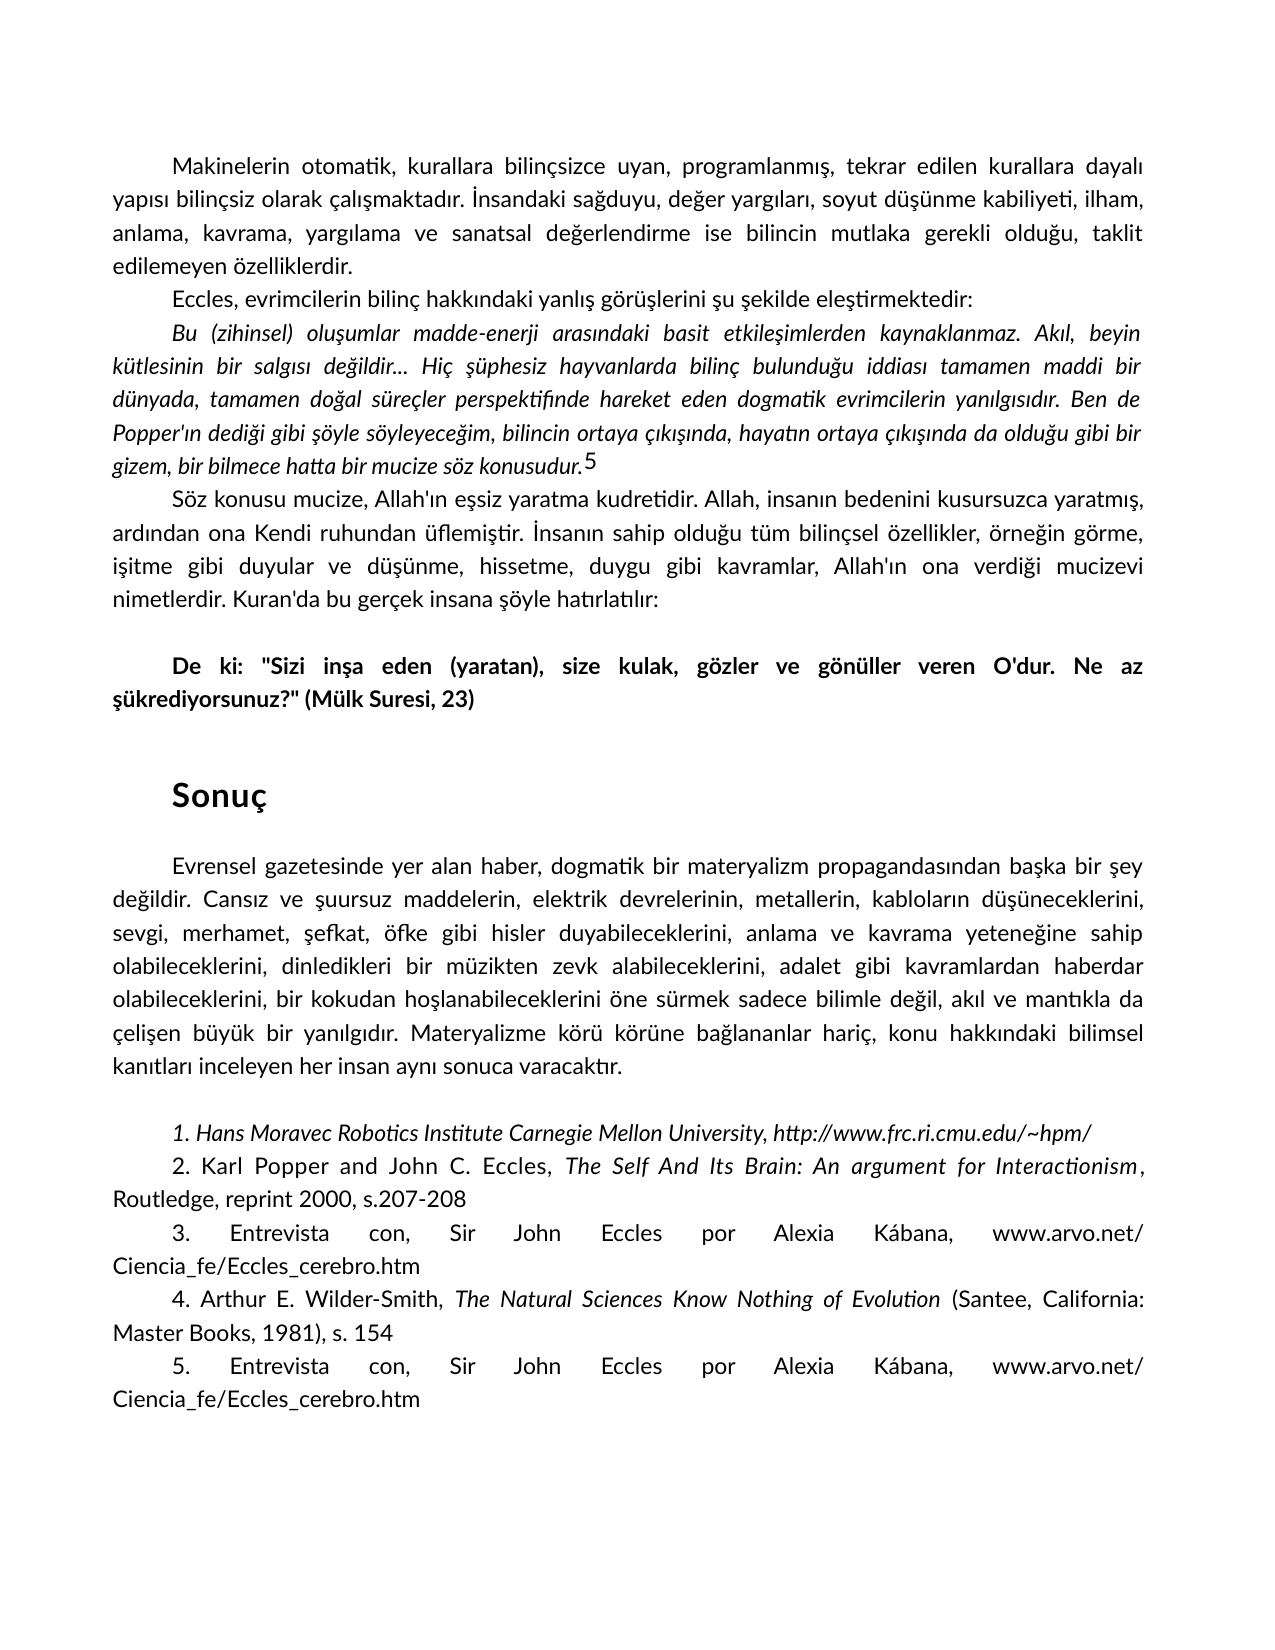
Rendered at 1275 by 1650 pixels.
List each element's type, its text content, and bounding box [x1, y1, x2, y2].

text Söz konusu mucize, Allah'ın eşsiz yaratma kudretidir. Allah, insanın bedenini kusursuzca yaratmış, ardından ona Kendi ruhundan üflemiştir. İnsanın sahip olduğu tüm bilinçsel özellikler, örneğin görme, işitme gibi duyular ve düşünme, hissetme, duygu gibi kavramlar, Allah'ın ona verdiği mucizevi nimetlerdir. Kuran'da bu gerçek insana şöyle hatırlatılır: [112, 481, 1145, 614]
text Evrensel gazetesinde yer alan haber, dogmatik bir materyalizm propagandasından başka bir şey değildir. Cansız ve şuursuz maddelerin, elektrik devrelerinin, metallerin, kabloların düşüneceklerini, sevgi, merhamet, şefkat, öfke gibi hisler duyabileceklerini, anlama ve kavrama yeteneğine sahip olabileceklerini, dinledikleri bir müzikten zevk alabileceklerini, adalet gibi kavramlardan haberdar olabileceklerini, bir kokudan hoşlanabileceklerini öne sürmek sadece bilimle değil, akıl ve mantıkla da çelişen büyük bir yanılgıdır. Materyalizme körü körüne bağlananlar hariç, konu hakkındaki bilimsel kanıtları inceleyen her insan aynı sonuca varacaktır. [112, 848, 1145, 1081]
text 5. Entrevista con, Sir John Eccles por Alexia Kábana, www.arvo.net/ Ciencia_fe/Eccles_cerebro.htm [112, 1348, 1145, 1414]
text Makinelerin otomatik, kurallara bilinçsizce uyan, programlanmış, tekrar edilen kurallara dayalı yapısı bilinçsiz olarak çalışmaktadır. İnsandaki sağduyu, değer yargıları, soyut düşünme kabiliyeti, ilham, anlama, kavrama, yargılama ve sanatsal değerlendirme ise bilincin mutlaka gerekli olduğu, taklit edilemeyen özelliklerdir. [112, 148, 1145, 281]
text 3. Entrevista con, Sir John Eccles por Alexia Kábana, www.arvo.net/ Ciencia_fe/Eccles_cerebro.htm [112, 1214, 1145, 1281]
text Eccles, evrimcilerin bilinç hakkındaki yanlış görüşlerini şu şekilde eleştirmektedir: [112, 281, 1145, 314]
text 2. Karl Popper and John C. Eccles, The Self And Its Brain: An argument for Interactionism, Routledge, reprint 2000, s.207-208 [112, 1148, 1145, 1214]
text De ki: "Sizi inşa eden (yaratan), size kulak, gözler ve gönüller veren O'dur. Ne az şükrediyorsunuz?" (Mülk Suresi, 23) [112, 648, 1145, 714]
text Bu (zihinsel) oluşumlar madde-enerji arasındaki basit etkileşimlerden kaynaklanmaz. Akıl, beyin kütlesinin bir salgısı değildir... Hiç şüphesiz hayvanlarda bilinç bulunduğu iddiası tamamen maddi bir dünyada, tamamen doğal süreçler perspektifinde hareket eden dogmatik evrimcilerin yanılgısıdır. Ben de Popper'ın dediği gibi şöyle söyleyeceğim, bilincin ortaya çıkışında, hayatın ortaya çıkışında da olduğu gibi bir gizem, bir bilmece hatta bir mucize söz konusudur.5 [112, 314, 1145, 481]
text 4. Arthur E. Wilder-Smith, The Natural Sciences Know Nothing of Evolution (Santee, California: Master Books, 1981), s. 154 [112, 1281, 1145, 1348]
text Sonuç [112, 781, 1145, 814]
text 1. Hans Moravec Robotics Institute Carnegie Mellon University, http://www.frc.ri.cmu.edu/~hpm/ [112, 1114, 1145, 1148]
